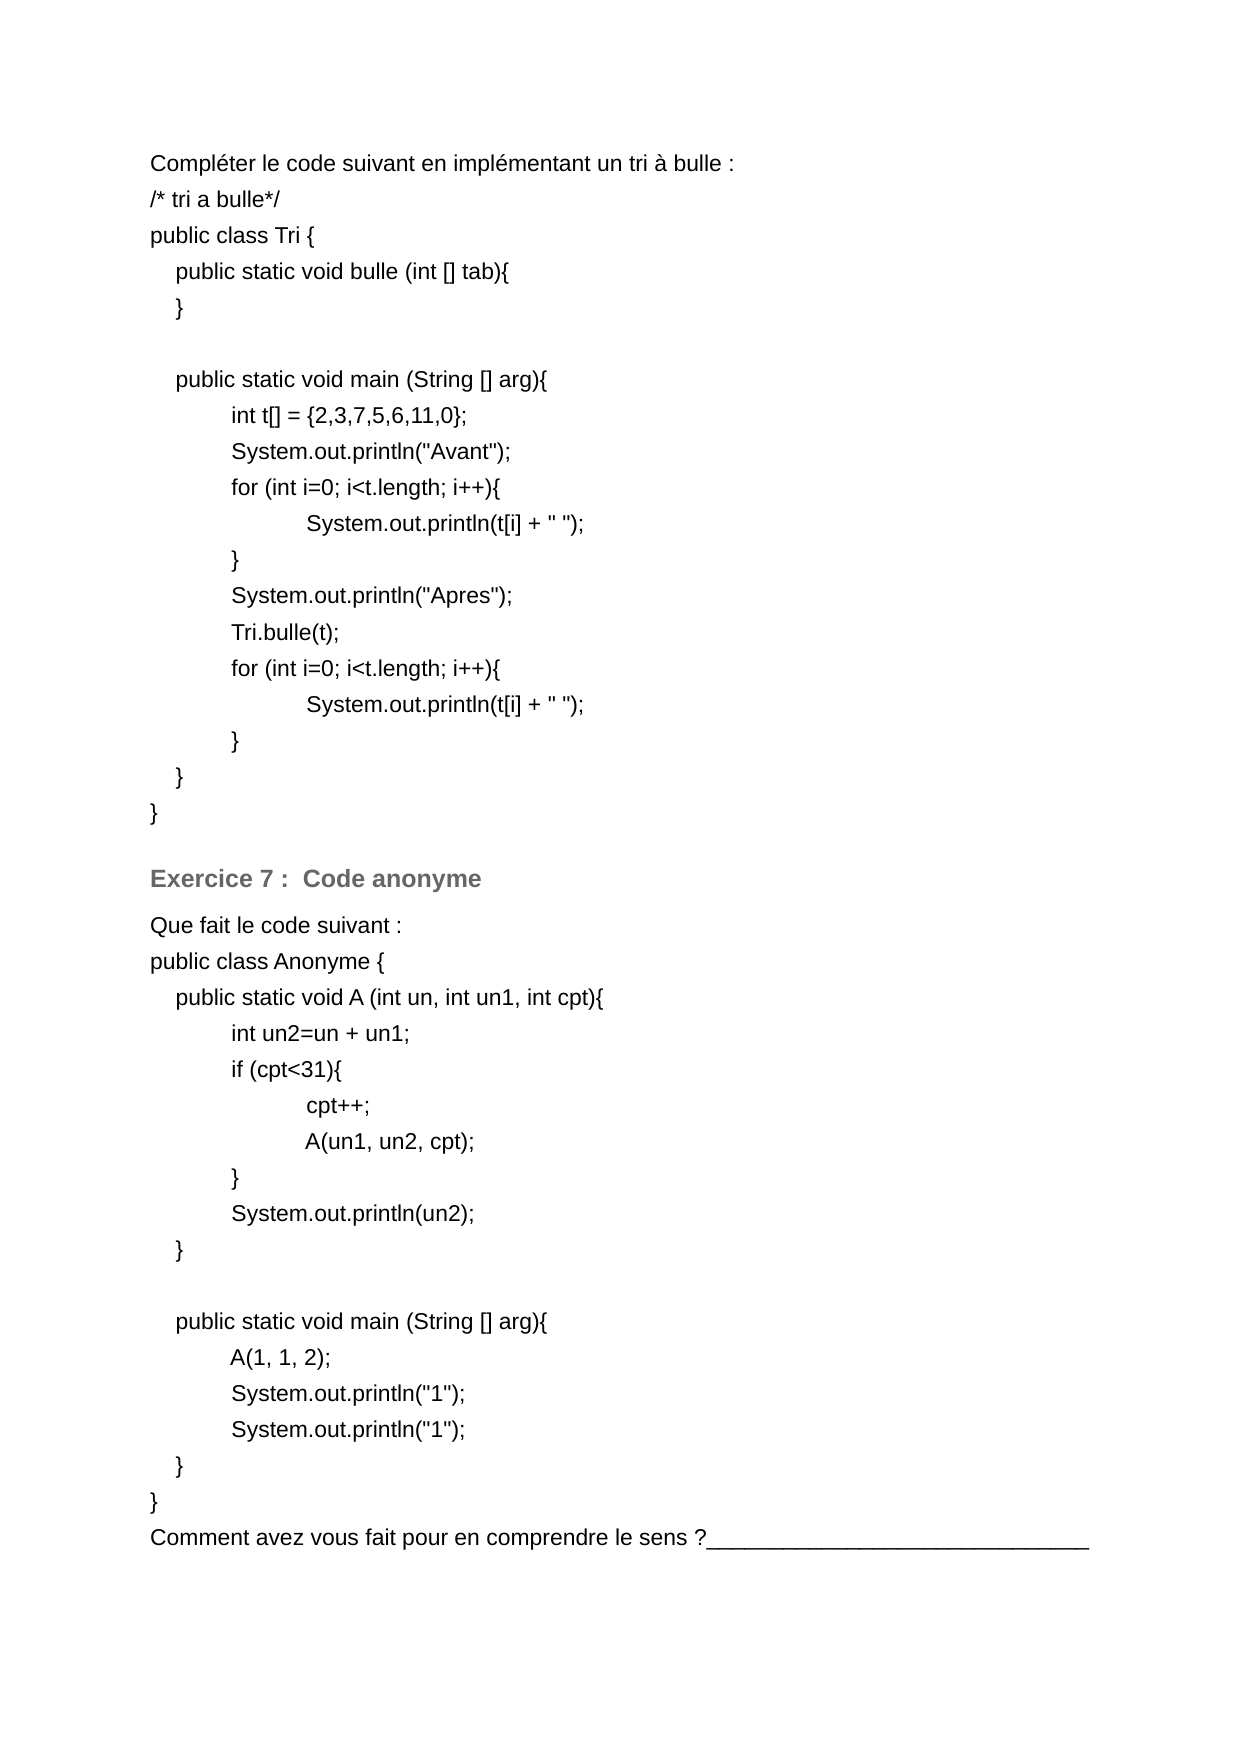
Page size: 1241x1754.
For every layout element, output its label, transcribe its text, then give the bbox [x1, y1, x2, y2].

text public static void main (String [] arg){ [150, 366, 1090, 393]
text if (cpt<31){ [150, 1056, 1090, 1082]
text int un2=un + un1; [150, 1020, 1090, 1046]
text Comment avez vous fait pour en comprendre le sens ?______________________________ [150, 1524, 1090, 1551]
text } [150, 727, 1090, 753]
text System.out.println("1"); [150, 1380, 1090, 1407]
text System.out.println("1"); [150, 1416, 1090, 1443]
text } [150, 294, 1090, 321]
text Que fait le code suivant : [150, 912, 1090, 938]
text Tri.bulle(t); [150, 618, 1090, 645]
text System.out.println("Avant"); [150, 438, 1090, 465]
text Compléter le code suivant en implémentant un tri à bulle : [150, 150, 1090, 176]
text System.out.println(t[i] + " "); [150, 691, 1090, 717]
text } [150, 1452, 1090, 1479]
text public static void A (int un, int un1, int cpt){ [150, 984, 1090, 1010]
subtitle Exercice 7 : Code anonyme [150, 864, 1090, 893]
text cpt++; [150, 1092, 1090, 1118]
text public class Tri { [150, 222, 1090, 248]
text A(1, 1, 2); [150, 1344, 1090, 1371]
text int t[] = {2,3,7,5,6,11,0}; [150, 402, 1090, 429]
text A(un1, un2, cpt); [150, 1128, 1090, 1154]
text } [150, 1164, 1090, 1190]
text } [150, 1236, 1090, 1262]
text } [150, 763, 1090, 789]
text public class Anonyme { [150, 948, 1090, 974]
text public static void bulle (int [] tab){ [150, 258, 1090, 284]
text System.out.println(un2); [150, 1200, 1090, 1226]
text for (int i=0; i<t.length; i++){ [150, 474, 1090, 501]
text } [150, 1488, 1090, 1515]
text System.out.println(t[i] + " "); [150, 510, 1090, 537]
text public static void main (String [] arg){ [150, 1308, 1090, 1334]
text } [150, 546, 1090, 573]
text /* tri a bulle*/ [150, 186, 1090, 212]
text for (int i=0; i<t.length; i++){ [150, 654, 1090, 681]
text System.out.println("Apres"); [150, 582, 1090, 609]
text } [150, 799, 1090, 825]
